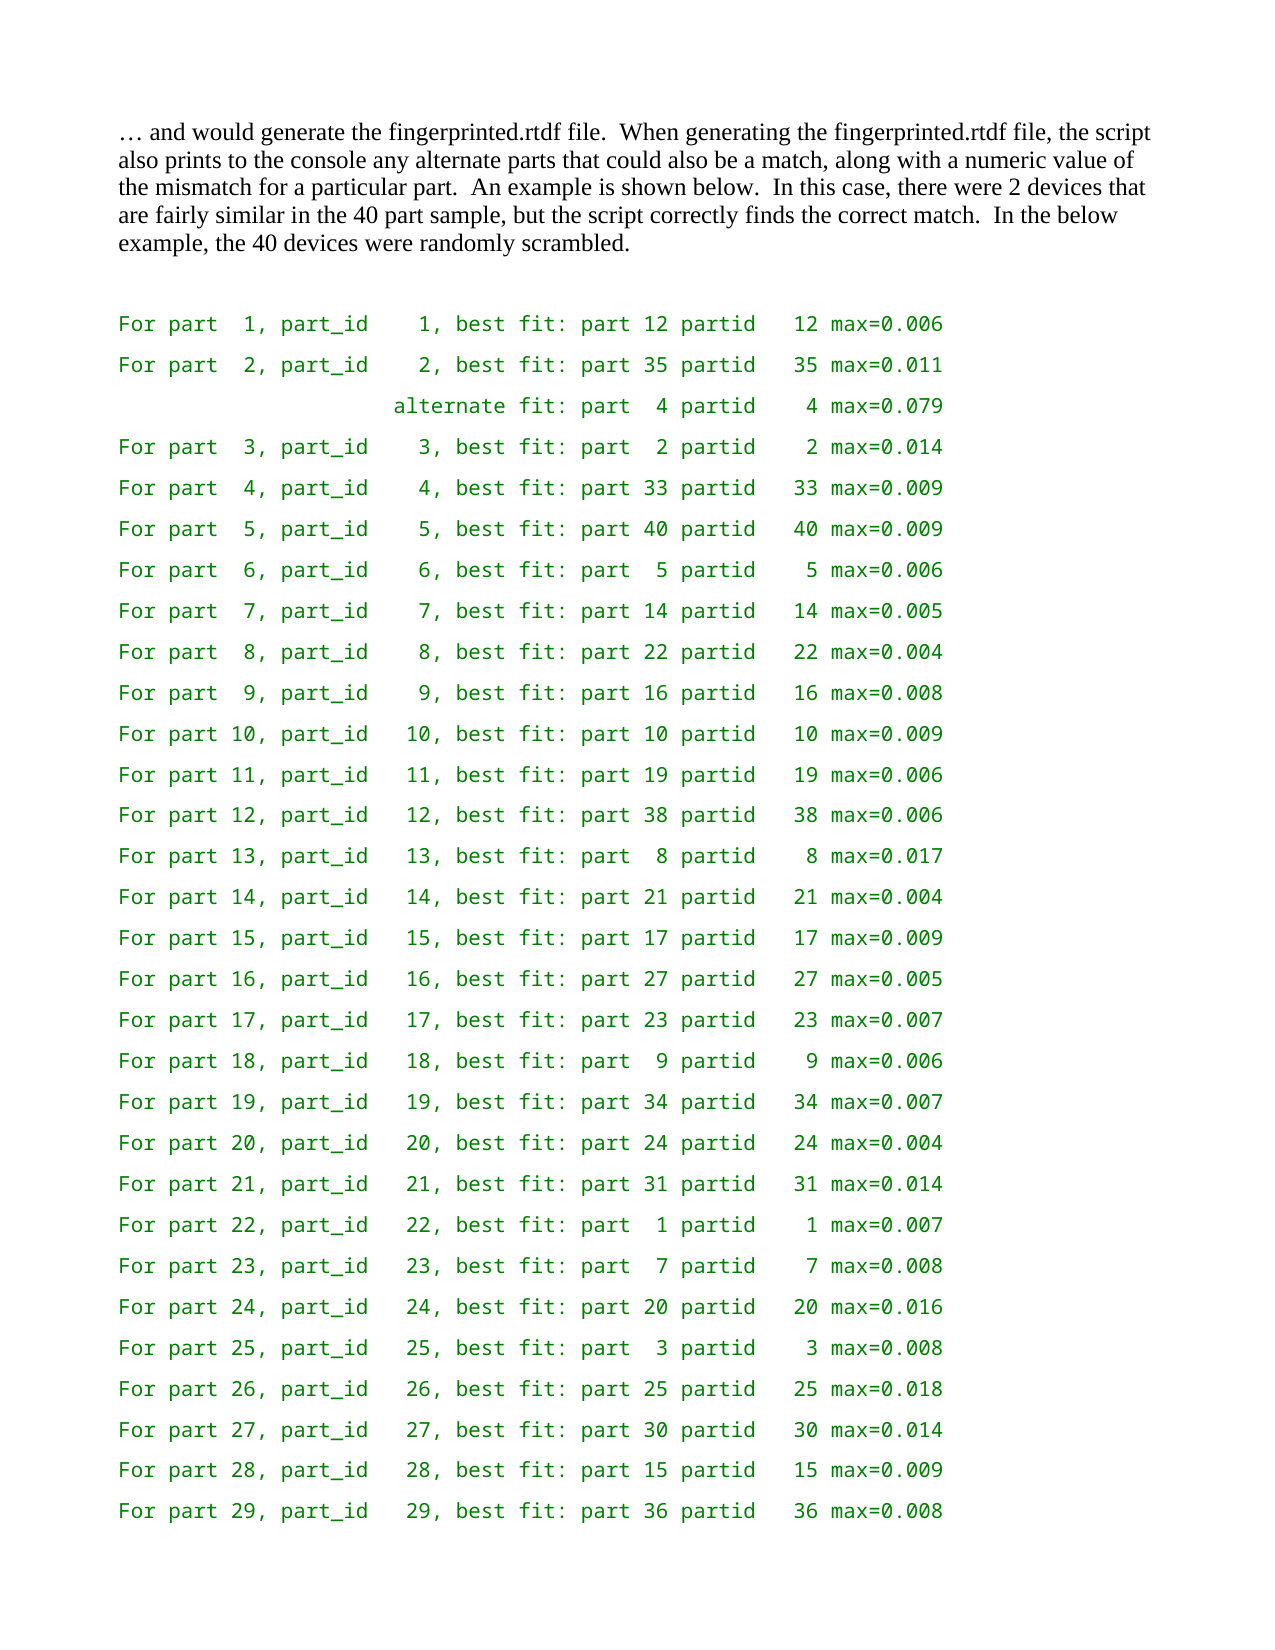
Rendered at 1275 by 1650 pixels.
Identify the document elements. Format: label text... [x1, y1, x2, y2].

text For part 23, part_id 23, best fit: part 7 partid 7 max=0.008 [118, 1251, 1157, 1279]
text For part 26, part_id 26, best fit: part 25 partid 25 max=0.018 [118, 1374, 1157, 1402]
text For part 20, part_id 20, best fit: part 24 partid 24 max=0.004 [118, 1128, 1157, 1157]
text For part 10, part_id 10, best fit: part 10 partid 10 max=0.009 [118, 719, 1157, 747]
text alternate fit: part 4 partid 4 max=0.079 [118, 391, 1157, 420]
text For part 28, part_id 28, best fit: part 15 partid 15 max=0.009 [118, 1456, 1157, 1484]
text For part 4, part_id 4, best fit: part 33 partid 33 max=0.009 [118, 473, 1157, 502]
text … and would generate the fingerprinted.rtdf file. When generating the fingerprinted.rtdf file, the script also prints to the console any alternate parts that could also be a match, along with a numeric value of the mismatch for a particular part. An example is shown below. In this case, there were 2 devices that are fairly similar in the 40 part sample, but the script correctly finds the correct match. In the below example, the 40 devices were randomly scrambled. [118, 118, 1157, 257]
text For part 14, part_id 14, best fit: part 21 partid 21 max=0.004 [118, 882, 1157, 911]
text For part 2, part_id 2, best fit: part 35 partid 35 max=0.011 [118, 350, 1157, 379]
text For part 1, part_id 1, best fit: part 12 partid 12 max=0.006 [118, 309, 1157, 338]
text For part 6, part_id 6, best fit: part 5 partid 5 max=0.006 [118, 555, 1157, 583]
text For part 9, part_id 9, best fit: part 16 partid 16 max=0.008 [118, 678, 1157, 706]
text For part 19, part_id 19, best fit: part 34 partid 34 max=0.007 [118, 1087, 1157, 1116]
text For part 27, part_id 27, best fit: part 30 partid 30 max=0.014 [118, 1415, 1157, 1443]
text For part 3, part_id 3, best fit: part 2 partid 2 max=0.014 [118, 432, 1157, 461]
text For part 17, part_id 17, best fit: part 23 partid 23 max=0.007 [118, 1005, 1157, 1034]
text For part 8, part_id 8, best fit: part 22 partid 22 max=0.004 [118, 637, 1157, 665]
text For part 22, part_id 22, best fit: part 1 partid 1 max=0.007 [118, 1210, 1157, 1238]
text For part 15, part_id 15, best fit: part 17 partid 17 max=0.009 [118, 923, 1157, 952]
text For part 13, part_id 13, best fit: part 8 partid 8 max=0.017 [118, 842, 1157, 870]
text For part 18, part_id 18, best fit: part 9 partid 9 max=0.006 [118, 1046, 1157, 1075]
text For part 16, part_id 16, best fit: part 27 partid 27 max=0.005 [118, 964, 1157, 993]
text For part 11, part_id 11, best fit: part 19 partid 19 max=0.006 [118, 760, 1157, 788]
text For part 24, part_id 24, best fit: part 20 partid 20 max=0.016 [118, 1292, 1157, 1320]
text For part 25, part_id 25, best fit: part 3 partid 3 max=0.008 [118, 1333, 1157, 1361]
text For part 21, part_id 21, best fit: part 31 partid 31 max=0.014 [118, 1169, 1157, 1197]
text For part 29, part_id 29, best fit: part 36 partid 36 max=0.008 [118, 1497, 1157, 1525]
text For part 7, part_id 7, best fit: part 14 partid 14 max=0.005 [118, 596, 1157, 624]
text For part 12, part_id 12, best fit: part 38 partid 38 max=0.006 [118, 801, 1157, 829]
text For part 5, part_id 5, best fit: part 40 partid 40 max=0.009 [118, 514, 1157, 542]
